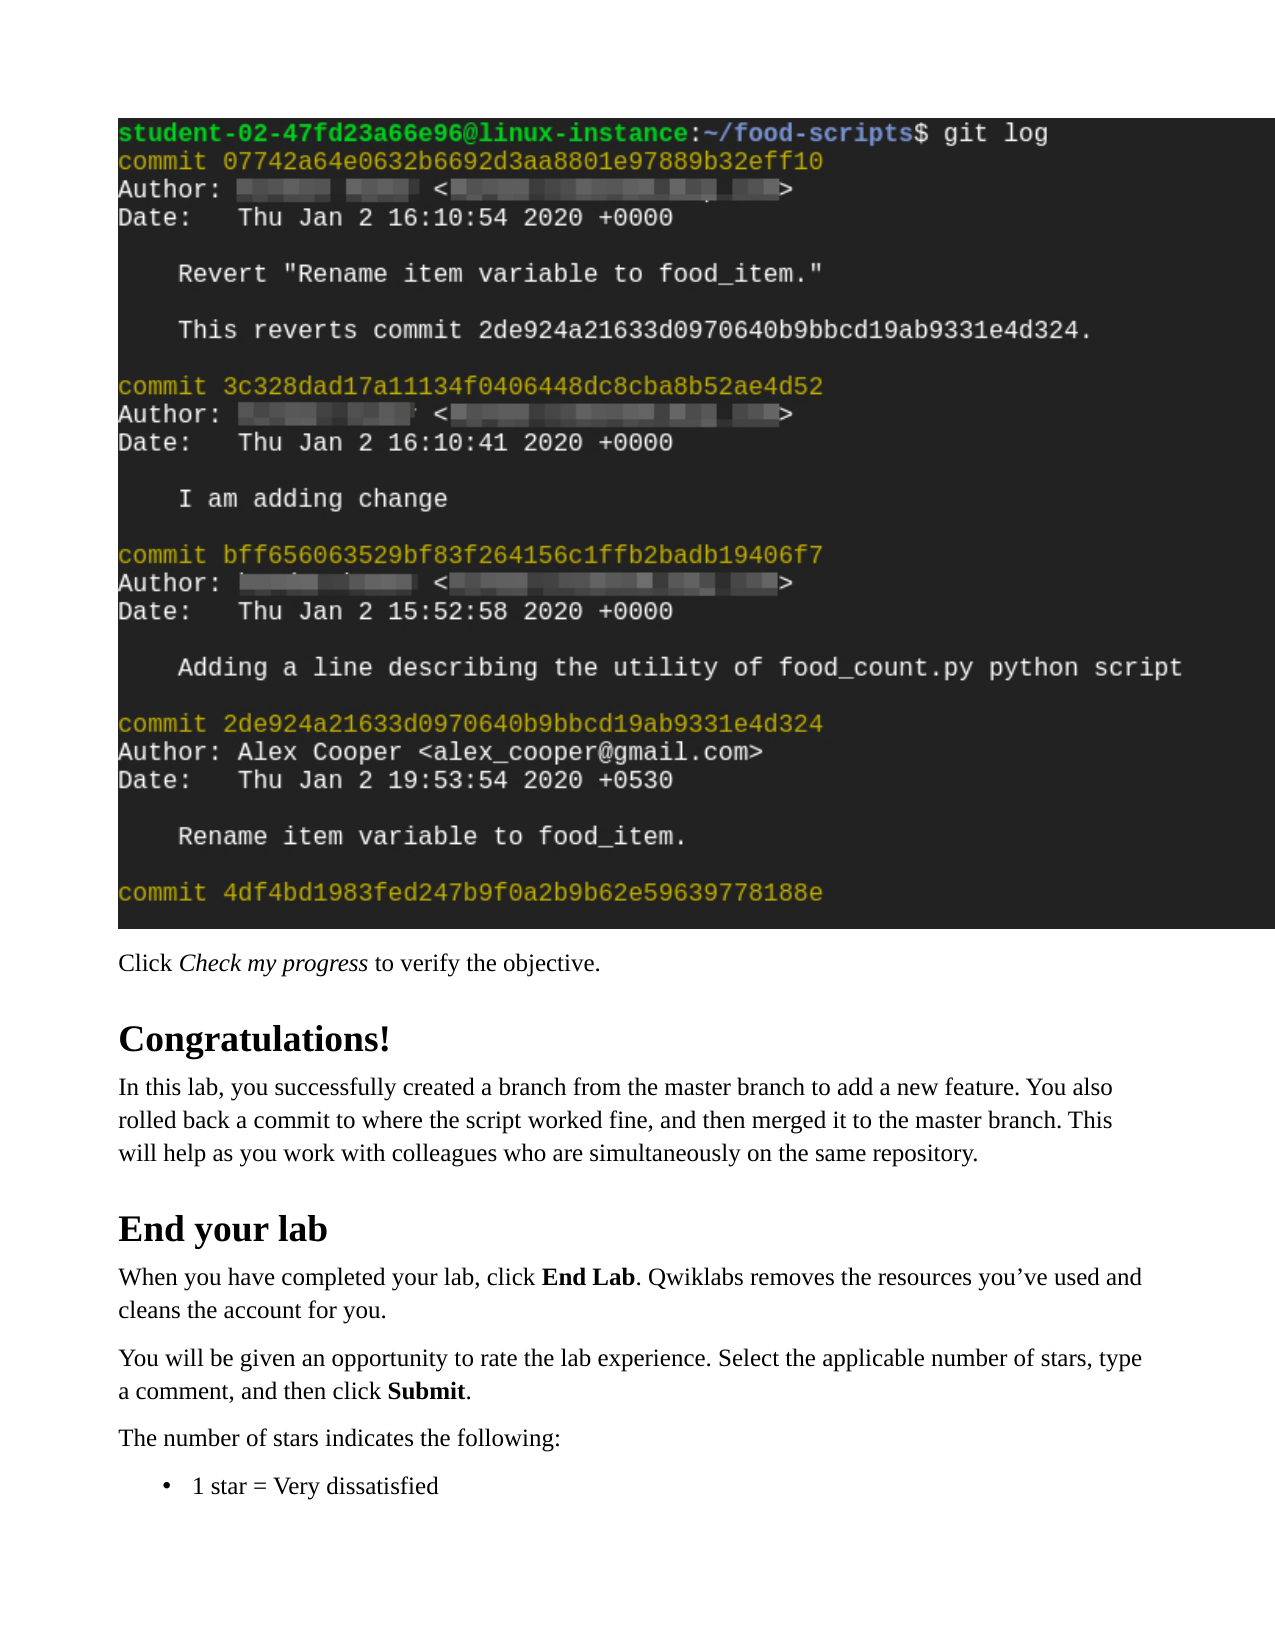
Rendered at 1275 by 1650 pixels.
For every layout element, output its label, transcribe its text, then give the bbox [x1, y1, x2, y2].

text In this lab, you successfully created a branch from the master branch to add a new feature. You also rolled back a commit to where the script worked fine, and then merged it to the master branch. This will help as you work with colleagues who are simultaneously on the same repository. [118, 1072, 1157, 1167]
text When you have completed your lab, click End Lab. Qwiklabs removes the resources you’ve used and cleans the account for you. [118, 1262, 1157, 1324]
text You will be given an opportunity to rate the lab experience. Select the applicable number of stars, type a comment, and then click Submit. [118, 1343, 1157, 1404]
text The number of stars indicates the following: [118, 1423, 1157, 1452]
subtitle Congratulations! [118, 1016, 1157, 1059]
list 1 star = Very dissatisfied [162, 1471, 1157, 1500]
picture [118, 118, 1275, 929]
text Click Check my progress to verify the objective. [118, 948, 1157, 977]
subtitle End your lab [118, 1206, 1157, 1249]
